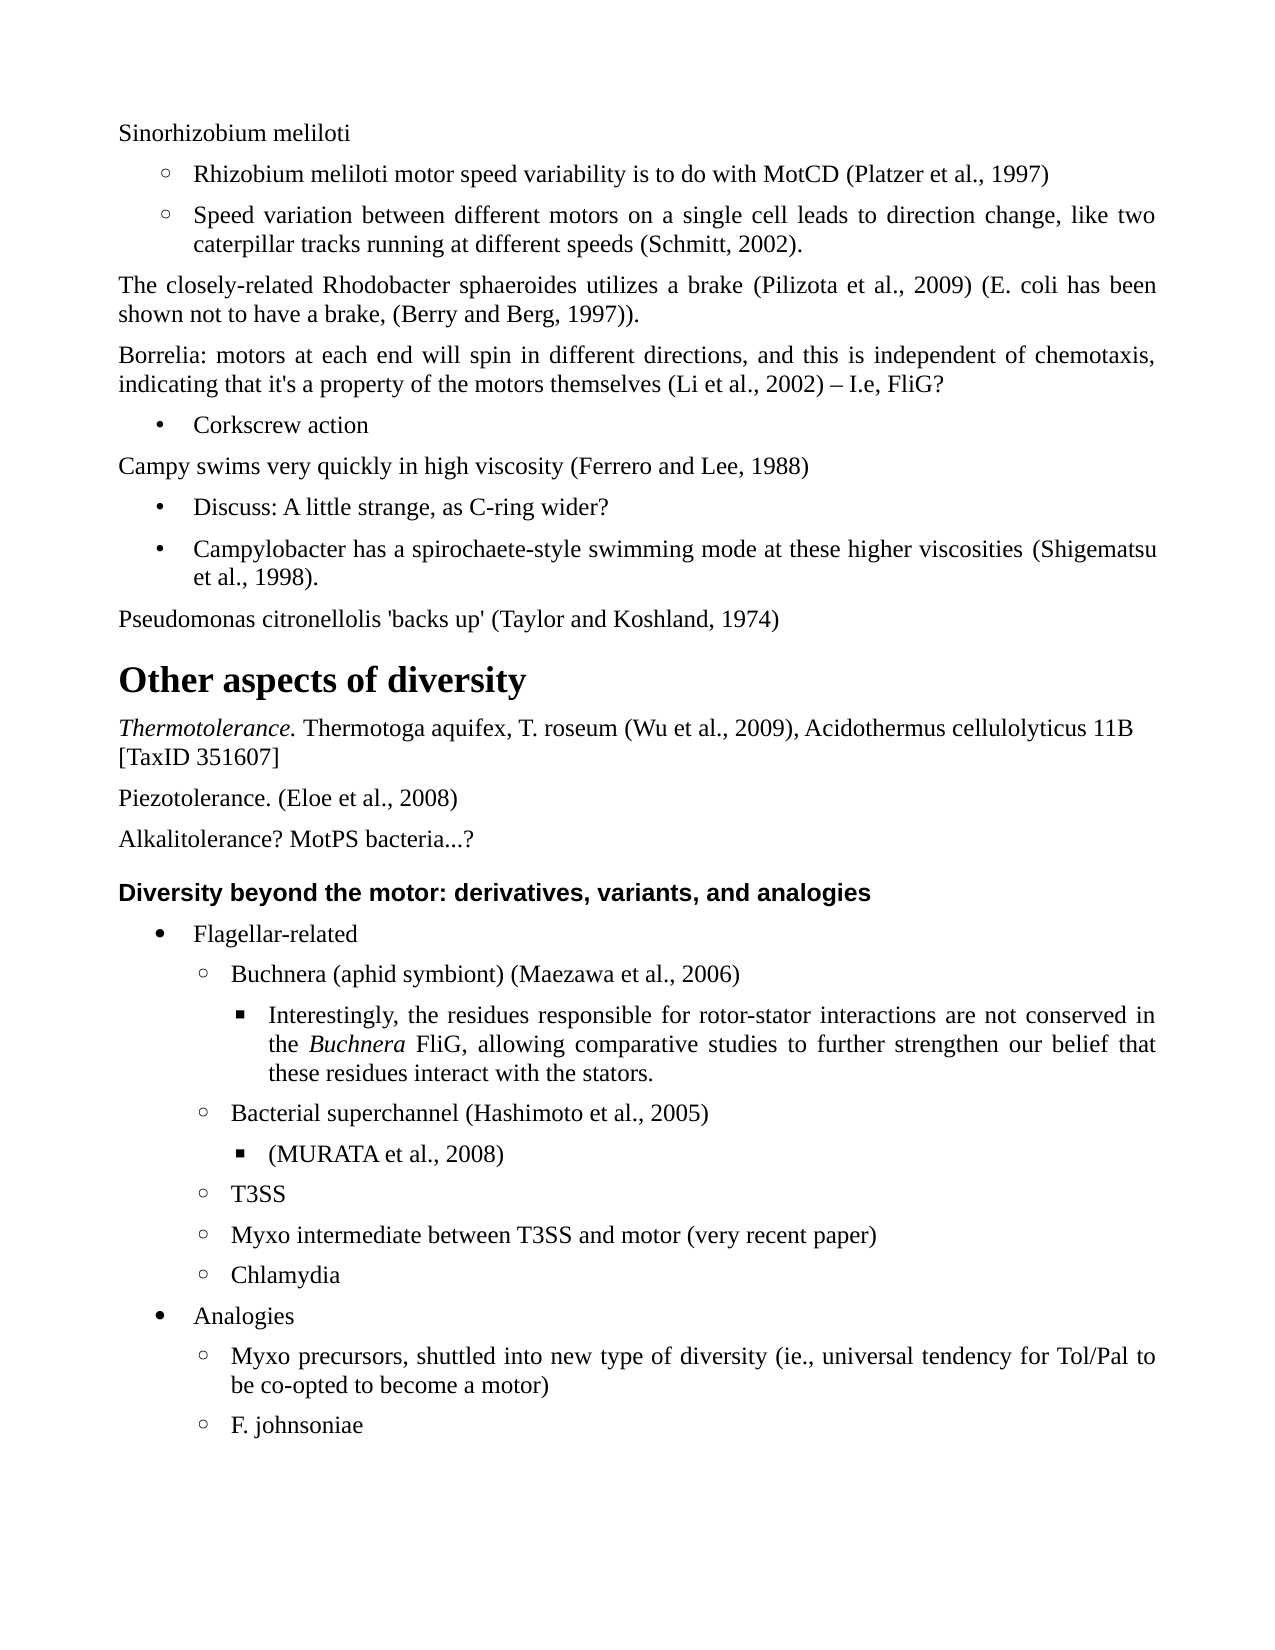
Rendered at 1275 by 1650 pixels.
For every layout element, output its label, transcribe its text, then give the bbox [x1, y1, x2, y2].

list Chlamydia [193, 1260, 1157, 1289]
text Borrelia: motors at each end will spin in different directions, and this is independent of chemotaxis, indicating that it's a property of the motors themselves (Li et al., 2002) – I.e, FliG? [118, 340, 1157, 397]
text Pseudomonas citronellolis 'backs up' (Taylor and Koshland, 1974) [118, 604, 1157, 632]
list Flagellar-related [156, 919, 1157, 948]
list Interestingly, the residues responsible for rotor-stator interactions are not conserved in the Buchnera FliG, allowing comparative studies to further strengthen our belief that these residues interact with the stators. [231, 1000, 1157, 1086]
text Campy swims very quickly in high viscosity (Ferrero and Lee, 1988) [118, 451, 1157, 480]
text Thermotolerance. Thermotoga aquifex, T. roseum (Wu et al., 2009), Acidothermus cellulolyticus 11B [TaxID 351607] [118, 713, 1157, 771]
list Discuss: A little strange, as C-ring wider? [156, 492, 1157, 521]
list Campylobacter has a spirochaete-style swimming mode at these higher viscosities (Shigematsu et al., 1998). [156, 534, 1157, 591]
list Buchnera (aphid symbiont) (Maezawa et al., 2006) [193, 959, 1157, 988]
list Corkscrew action [156, 410, 1157, 439]
list Myxo precursors, shuttled into new type of diversity (ie., universal tendency for Tol/Pal to be co-opted to become a motor) [193, 1341, 1157, 1399]
text Alkalitolerance? MotPS bacteria...? [118, 824, 1157, 853]
list Rhizobium meliloti motor speed variability is to do with MotCD (Platzer et al., 1997) [156, 159, 1157, 187]
text Piezotolerance. (Eloe et al., 2008) [118, 783, 1157, 812]
list Analogies [156, 1301, 1157, 1329]
list (MURATA et al., 2008) [231, 1139, 1157, 1167]
list Bacterial superchannel (Hashimoto et al., 2005) [193, 1098, 1157, 1127]
list Speed variation between different motors on a single cell leads to direction change, like two caterpillar tracks running at different speeds (Schmitt, 2002). [156, 200, 1157, 257]
text The closely-related Rhodobacter sphaeroides utilizes a brake (Pilizota et al., 2009) (E. coli has been shown not to have a brake, (Berry and Berg, 1997)). [118, 270, 1157, 327]
subtitle Diversity beyond the motor: derivatives, variants, and analogies [118, 878, 1157, 907]
subtitle Other aspects of diversity [118, 657, 1157, 701]
list T3SS [193, 1179, 1157, 1208]
list Myxo intermediate between T3SS and motor (very recent paper) [193, 1220, 1157, 1248]
list F. johnsoniae [193, 1411, 1157, 1439]
text Sinorhizobium meliloti [118, 118, 1157, 147]
